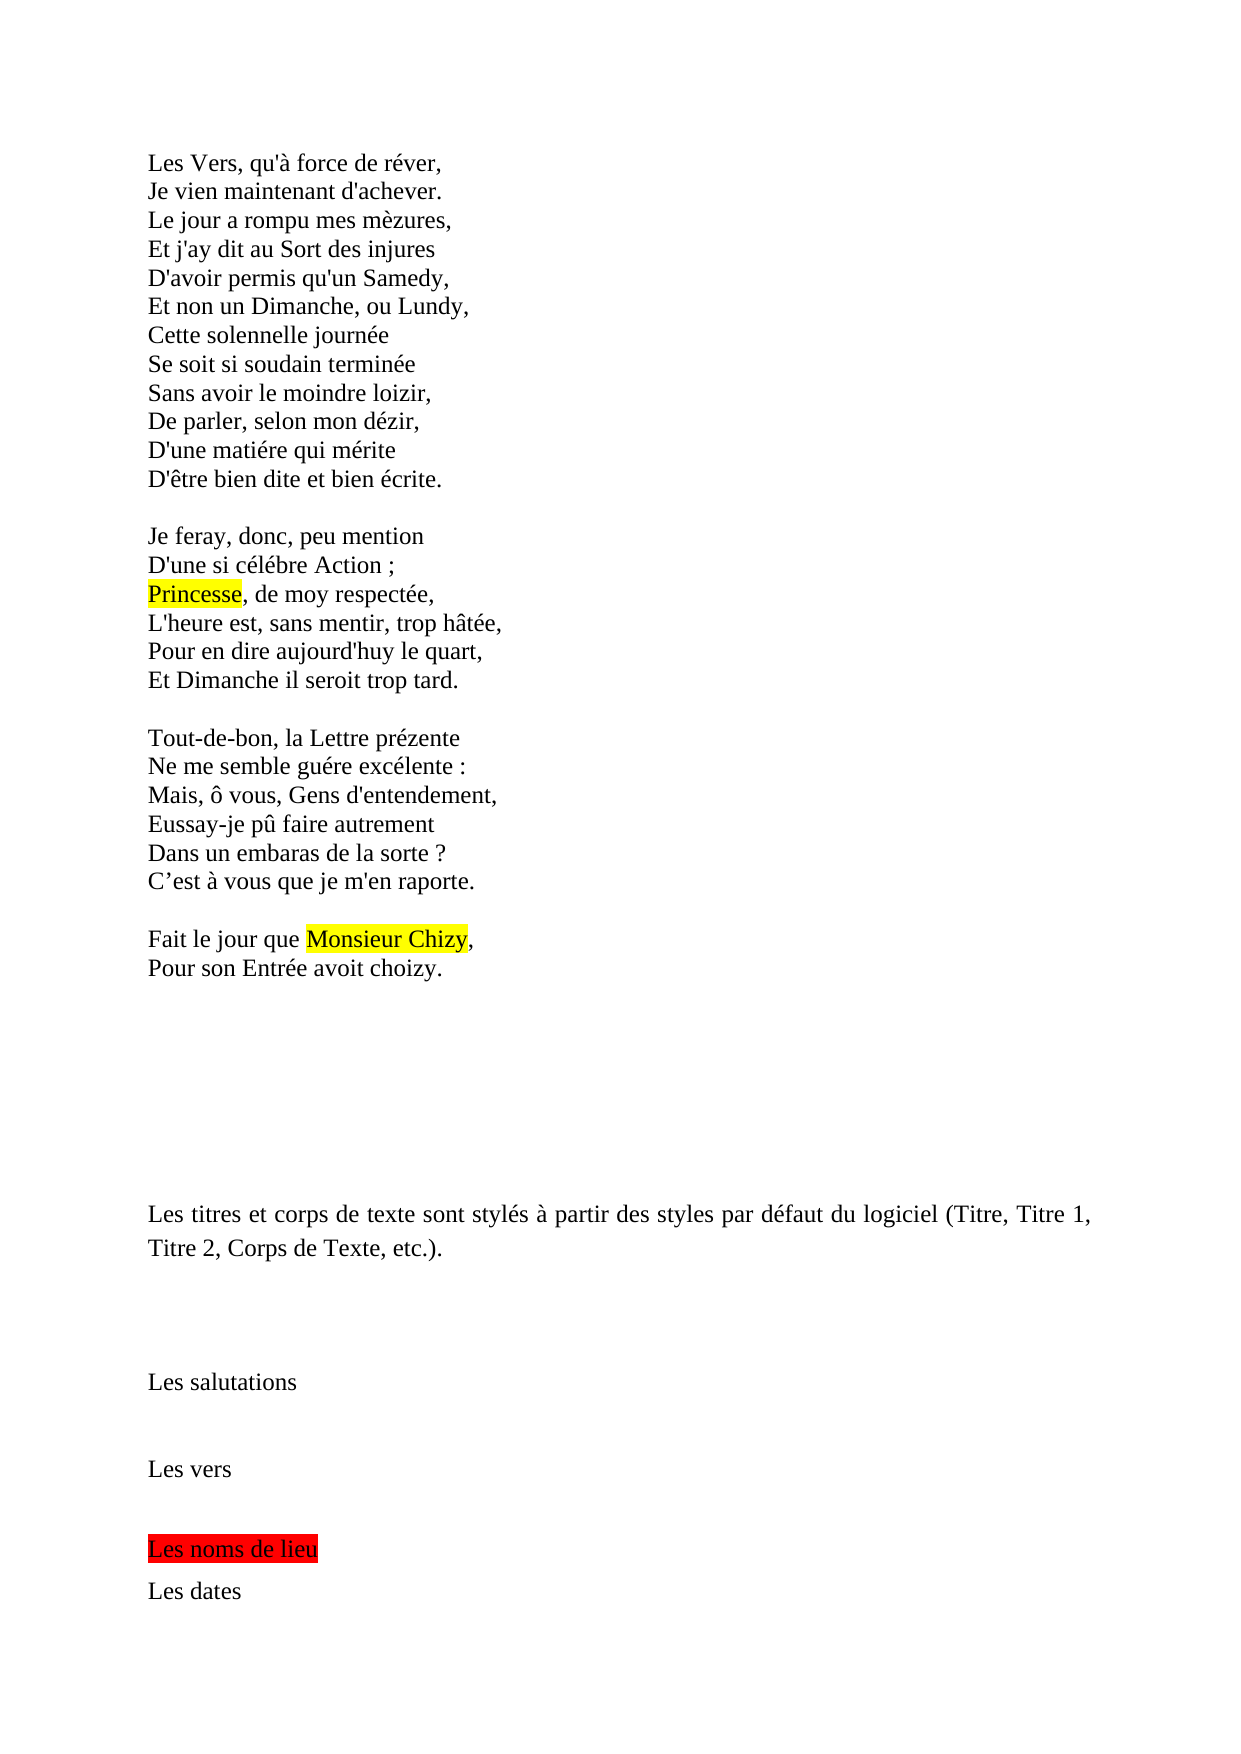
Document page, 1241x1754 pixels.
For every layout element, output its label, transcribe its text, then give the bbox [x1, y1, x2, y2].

text Ne me semble guére excélente : [148, 751, 1093, 780]
text D'être bien dite et bien écrite. [148, 464, 1093, 493]
text Mais, ô vous, Gens d'entendement, [148, 780, 1093, 809]
text L'heure est, sans mentir, trop hâtée, [148, 608, 1093, 636]
text Tout-de-bon, la Lettre prézente [148, 723, 1093, 751]
text Princesse, de moy respectée, [242, 579, 1093, 608]
text Les titres et corps de texte sont stylés à partir des styles par défaut du logiciel (Titre, Titre 1, Titre 2, Corps de Texte, etc.). [148, 1199, 1093, 1261]
text Je feray, donc, peu mention [148, 521, 1093, 550]
text Se soit si soudain terminée [148, 349, 1093, 378]
text Fait le jour que Monsieur Chizy, [148, 924, 306, 953]
text Les Vers, qu'à force de réver, [148, 148, 1093, 176]
text Et j'ay dit au Sort des injures [148, 234, 1093, 263]
text Cette solennelle journée [148, 320, 1093, 349]
text Fait le jour que Monsieur Chizy, [468, 924, 1093, 953]
text Dans un embaras de la sorte ? [148, 838, 1093, 866]
text Je vien maintenant d'achever. [148, 176, 1093, 205]
text De parler, selon mon dézir, [148, 406, 1093, 435]
text D'une matiére qui mérite [148, 435, 1093, 464]
text Et Dimanche il seroit trop tard. [148, 665, 1093, 694]
text Pour son Entrée avoit choizy. [148, 953, 1093, 981]
text Sans avoir le moindre loizir, [148, 378, 1093, 406]
text Les noms de lieu [318, 1534, 1093, 1563]
text C’est à vous que je m'en raporte. [148, 866, 1093, 895]
text Les dates [148, 1576, 1093, 1604]
text Eussay-je pû faire autrement [148, 809, 1093, 838]
text Le jour a rompu mes mèzures, [148, 205, 1093, 234]
text Les salutations [148, 1367, 1093, 1395]
text Et non un Dimanche, ou Lundy, [148, 291, 1093, 320]
text Les vers [148, 1454, 1093, 1483]
text D'avoir permis qu'un Samedy, [148, 263, 1093, 291]
text D'une si célébre Action ; [148, 550, 1093, 579]
text Pour en dire aujourd'huy le quart, [148, 636, 1093, 665]
